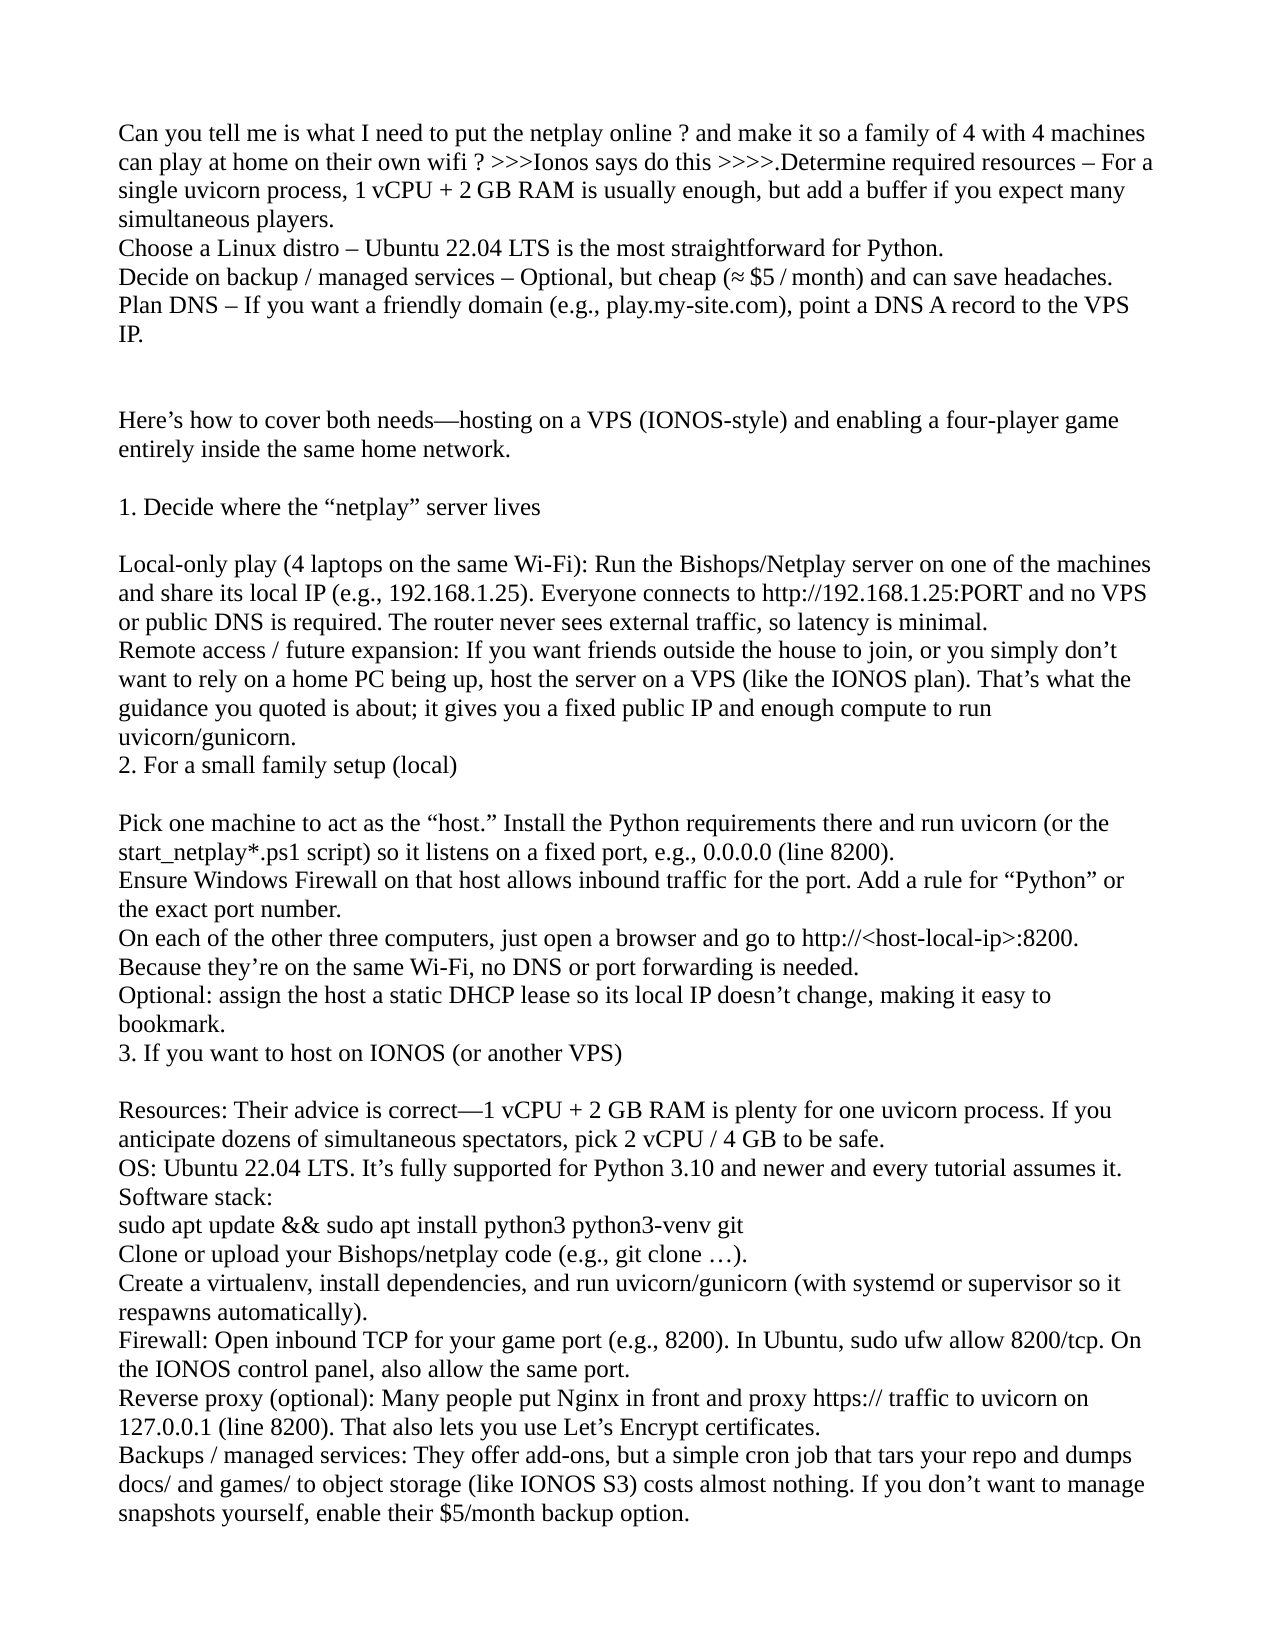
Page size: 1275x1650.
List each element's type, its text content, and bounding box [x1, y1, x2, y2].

text Clone or upload your Bishops/netplay code (e.g., git clone …). [118, 1239, 1157, 1268]
text Reverse proxy (optional): Many people put Nginx in front and proxy https:// traffic to uvicorn on 127.0.0.1 (line 8200). That also lets you use Let’s Encrypt certificates. [118, 1383, 1157, 1441]
text Can you tell me is what I need to put the netplay online ? and make it so a family of 4 with 4 machines can play at home on their own wifi ? >>>Ionos says do this >>>>.Determine required resources – For a single uvicorn process, 1 vCPU + 2 GB RAM is usually enough, but add a buffer if you expect many simultaneous players. [118, 118, 1157, 233]
text OS: Ubuntu 22.04 LTS. It’s fully supported for Python 3.10 and newer and every tutorial assumes it. [118, 1153, 1157, 1182]
text Backups / managed services: They offer add-ons, but a simple cron job that tars your repo and dumps docs/ and games/ to object storage (like IONOS S3) costs almost nothing. If you don’t want to manage snapshots yourself, enable their $5/month backup option. [118, 1441, 1157, 1527]
text Local-only play (4 laptops on the same Wi‑Fi): Run the Bishops/Netplay server on one of the machines and share its local IP (e.g., 192.168.1.25). Everyone connects to http://192.168.1.25:PORT and no VPS or public DNS is required. The router never sees external traffic, so latency is minimal. [118, 549, 1157, 636]
text Remote access / future expansion: If you want friends outside the house to join, or you simply don’t want to rely on a home PC being up, host the server on a VPS (like the IONOS plan). That’s what the guidance you quoted is about; it gives you a fixed public IP and enough compute to run uvicorn/gunicorn. [118, 636, 1157, 751]
text Resources: Their advice is correct—1 vCPU + 2 GB RAM is plenty for one uvicorn process. If you anticipate dozens of simultaneous spectators, pick 2 vCPU / 4 GB to be safe. [118, 1096, 1157, 1153]
text 2. For a small family setup (local) [118, 751, 1157, 779]
text On each of the other three computers, just open a browser and go to http://<host-local-ip>:8200. Because they’re on the same Wi‑Fi, no DNS or port forwarding is needed. [118, 923, 1157, 981]
text Choose a Linux distro – Ubuntu 22.04 LTS is the most straightforward for Python. [118, 233, 1157, 262]
text Pick one machine to act as the “host.” Install the Python requirements there and run uvicorn (or the start_netplay*.ps1 script) so it listens on a fixed port, e.g., 0.0.0.0 (line 8200). [118, 808, 1157, 866]
text Optional: assign the host a static DHCP lease so its local IP doesn’t change, making it easy to bookmark. [118, 981, 1157, 1038]
text Plan DNS – If you want a friendly domain (e.g., play.my‑site.com), point a DNS A record to the VPS IP. [118, 291, 1157, 348]
text sudo apt update && sudo apt install python3 python3-venv git [118, 1211, 1157, 1239]
text Firewall: Open inbound TCP for your game port (e.g., 8200). In Ubuntu, sudo ufw allow 8200/tcp. On the IONOS control panel, also allow the same port. [118, 1326, 1157, 1383]
text 1. Decide where the “netplay” server lives [118, 492, 1157, 521]
text Create a virtualenv, install dependencies, and run uvicorn/gunicorn (with systemd or supervisor so it respawns automatically). [118, 1268, 1157, 1326]
text Here’s how to cover both needs—hosting on a VPS (IONOS-style) and enabling a four‑player game entirely inside the same home network. [118, 406, 1157, 463]
text Decide on backup / managed services – Optional, but cheap (≈ $5 / month) and can save headaches. [118, 262, 1157, 291]
text Software stack: [118, 1182, 1157, 1211]
text 3. If you want to host on IONOS (or another VPS) [118, 1038, 1157, 1067]
text Ensure Windows Firewall on that host allows inbound traffic for the port. Add a rule for “Python” or the exact port number. [118, 866, 1157, 923]
